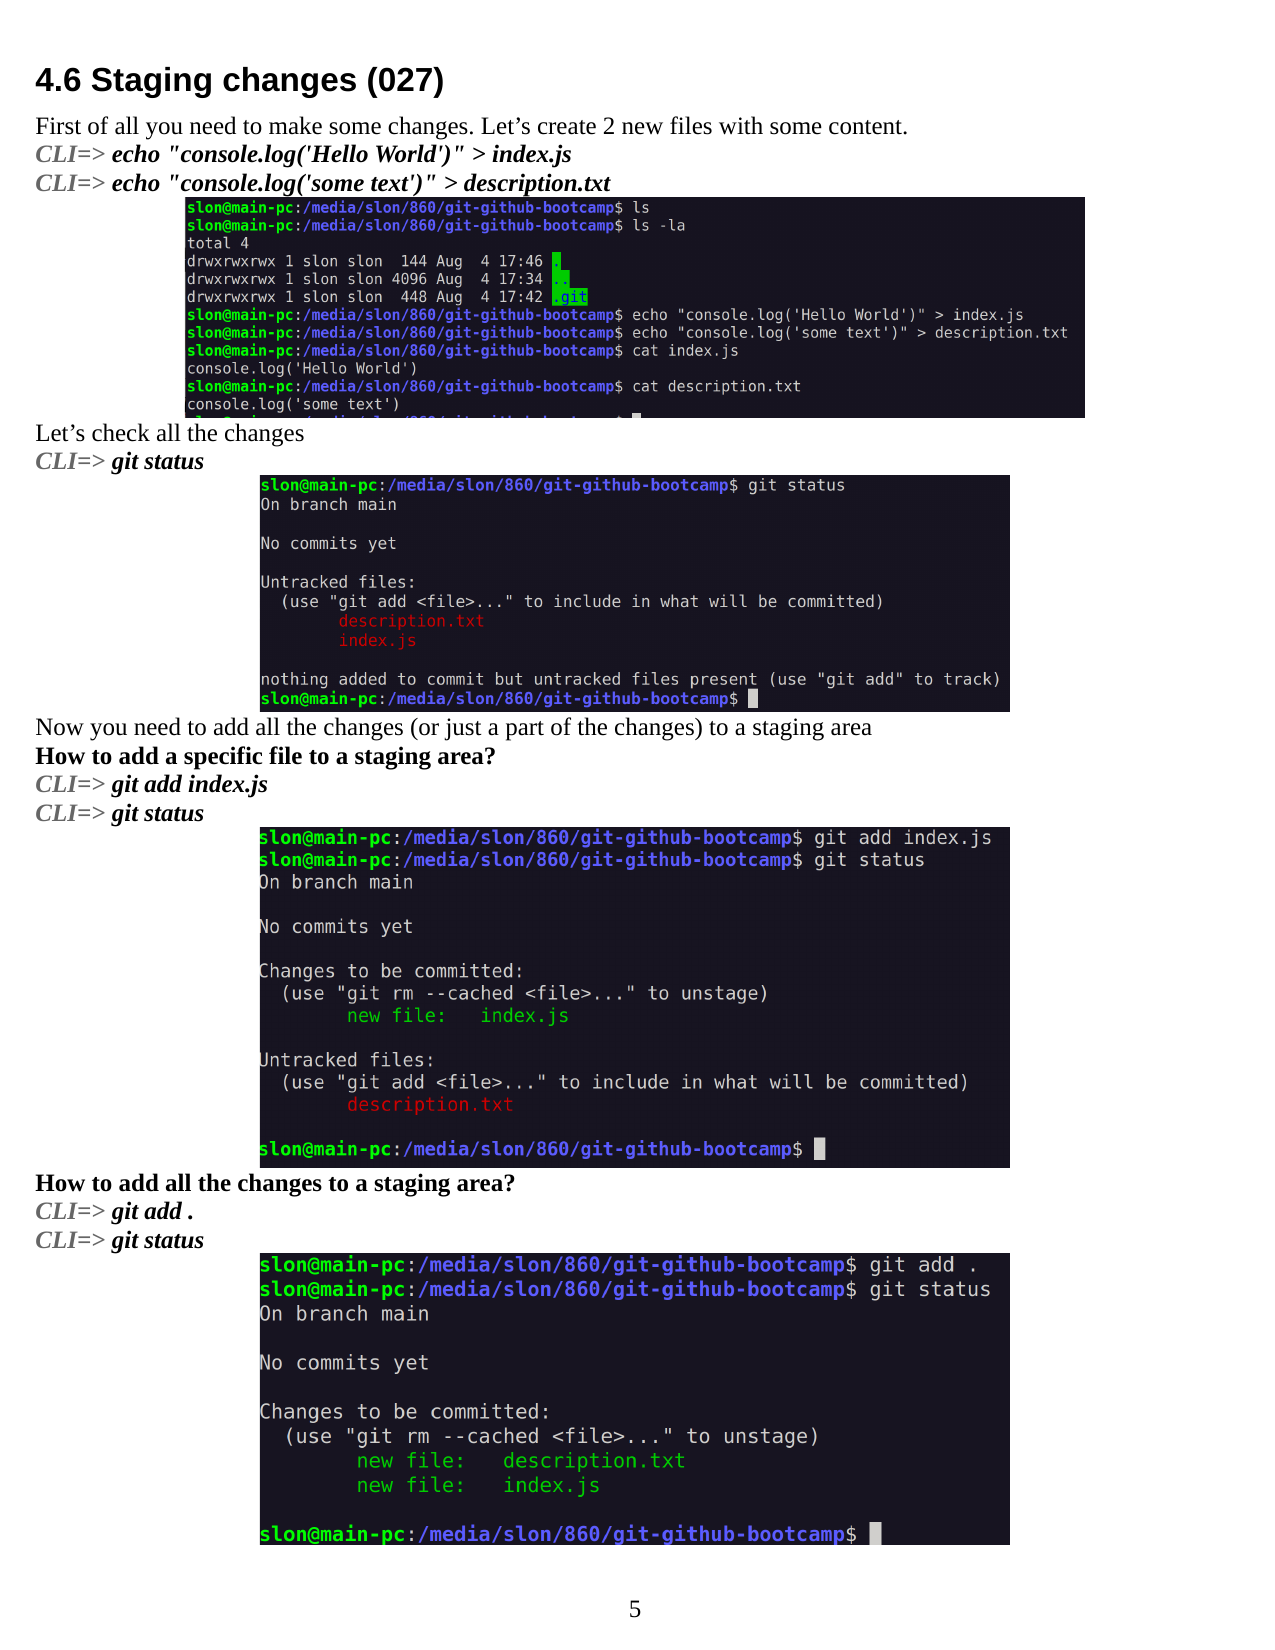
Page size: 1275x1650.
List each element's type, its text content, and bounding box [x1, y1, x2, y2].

picture [259, 1253, 1010, 1545]
text CLI=> git status [35, 1225, 1234, 1254]
picture [259, 475, 1010, 712]
picture [184, 197, 1085, 418]
text First of all you need to make some changes. Let’s create 2 new files with some content. [35, 111, 1234, 139]
text CLI=> git status [35, 798, 1234, 827]
text CLI=> git status [35, 446, 1234, 475]
text How to add all the changes to a staging area? [35, 827, 1234, 1196]
text Now you need to add all the changes (or just a part of the changes) to a staging area [35, 475, 1234, 741]
subtitle 4.6 Staging changes (027) [35, 60, 1234, 98]
text CLI=> git add . [35, 1196, 1234, 1225]
text How to add a specific file to a staging area? [35, 741, 1234, 769]
text CLI=> echo "console.log('Hello World')" > index.js [35, 139, 1234, 168]
text CLI=> git add index.js [35, 769, 1234, 798]
text Let’s check all the changes [35, 197, 1234, 446]
text CLI=> echo "console.log('some text')" > description.txt [35, 168, 1234, 197]
picture [259, 827, 1010, 1168]
